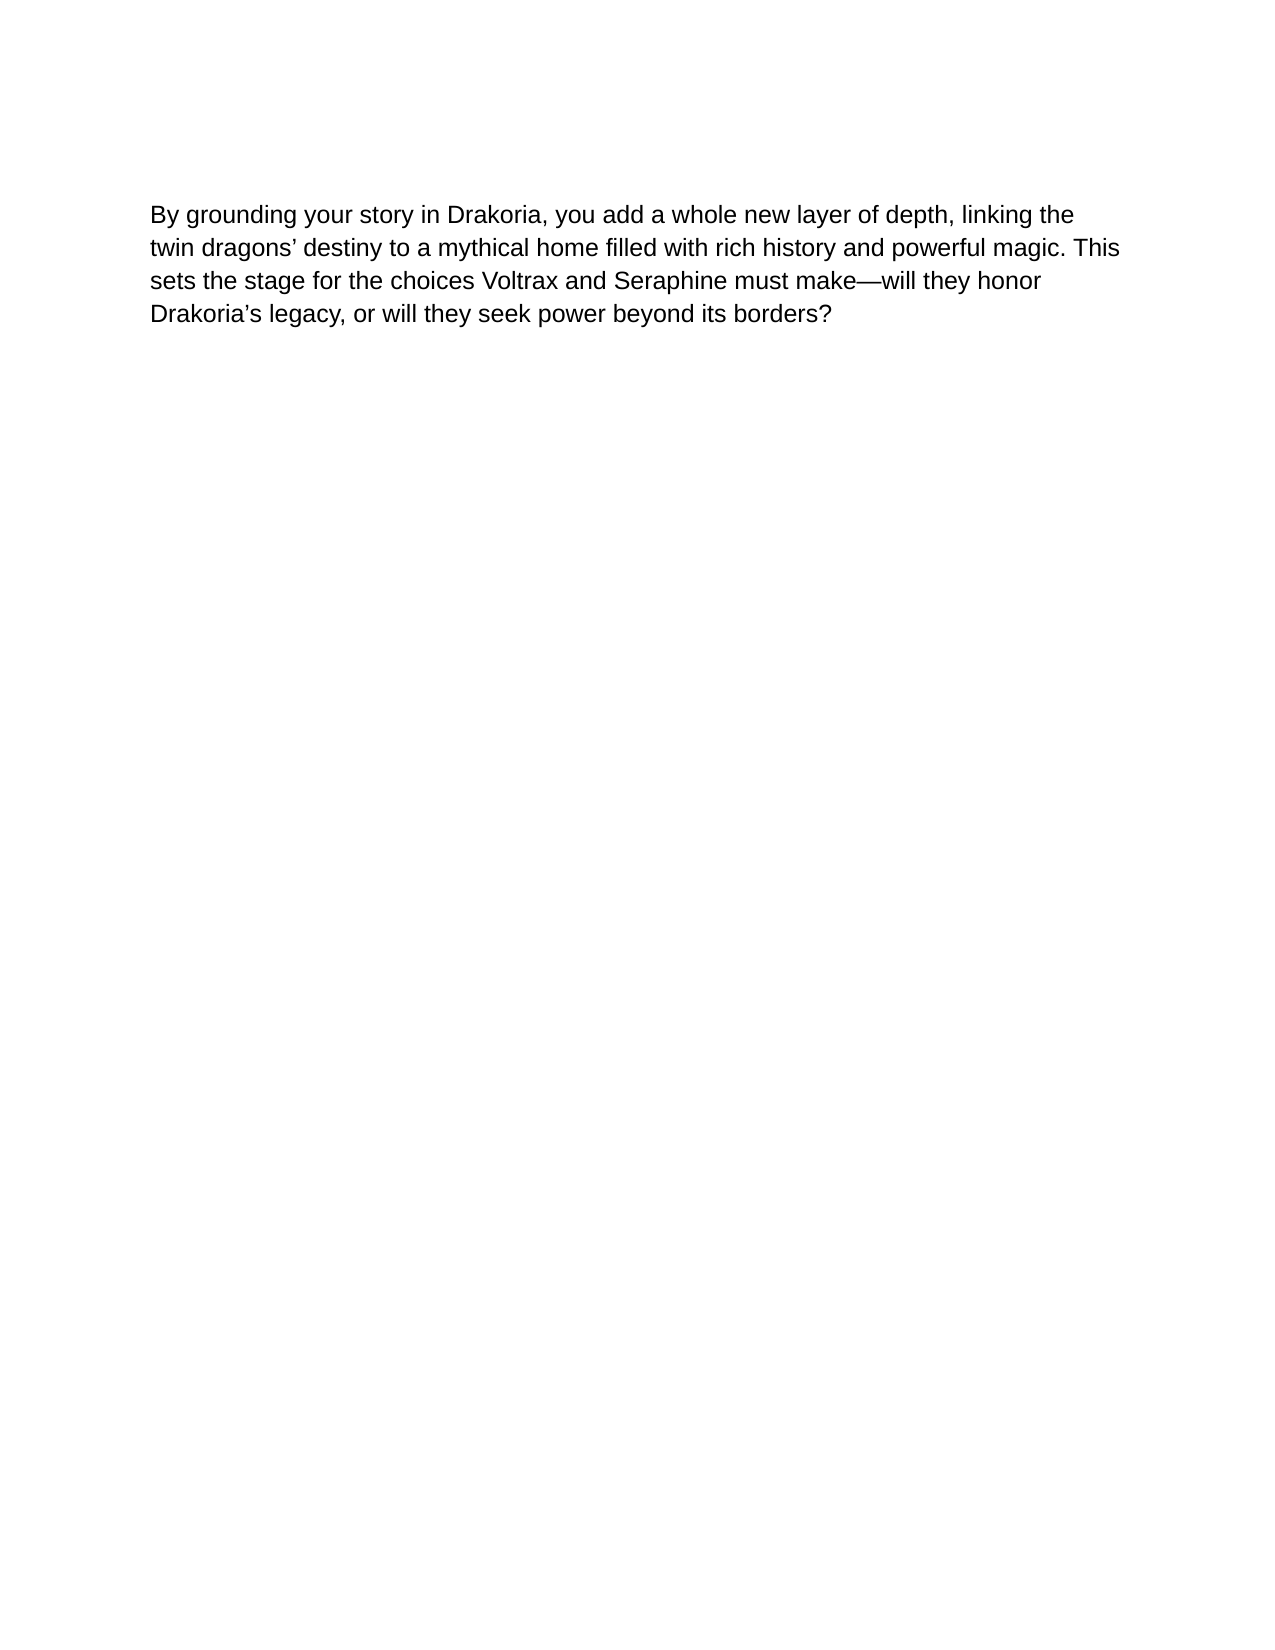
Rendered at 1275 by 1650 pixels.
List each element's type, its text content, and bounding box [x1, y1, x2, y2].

text By grounding your story in Drakoria, you add a whole new layer of depth, linking the twin dragons’ destiny to a mythical home filled with rich history and powerful magic. This sets the stage for the choices Voltrax and Seraphine must make—will they honor Drakoria’s legacy, or will they seek power beyond its borders? [150, 200, 1125, 327]
